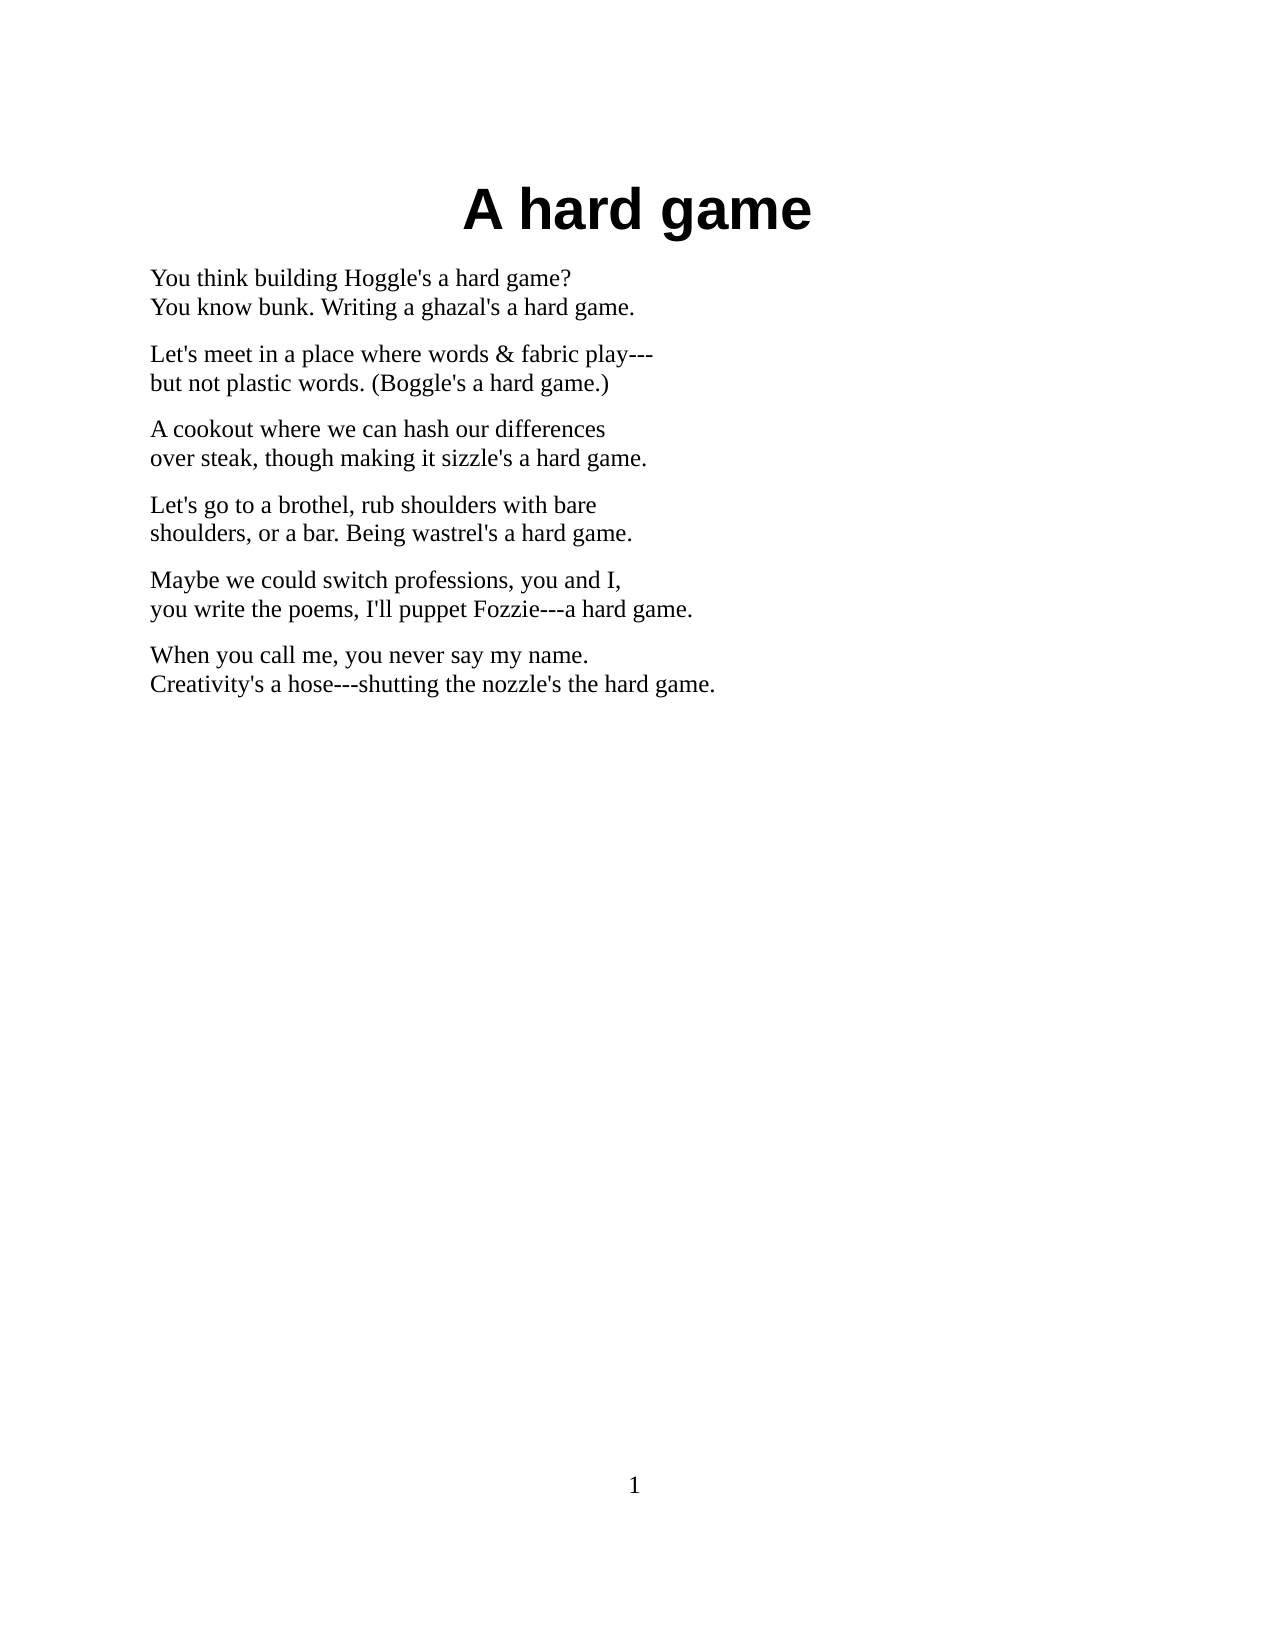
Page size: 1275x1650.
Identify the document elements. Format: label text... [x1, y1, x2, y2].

text Let's go to a brothel, rub shoulders with bare shoulders, or a bar. Being wastrel's a hard game. [150, 490, 1125, 547]
text Let's meet in a place where words & fabric play--- but not plastic words. (Boggle's a hard game.) [150, 339, 1125, 396]
text You think building Hoggle's a hard game? You know bunk. Writing a ghazal's a hard game. [150, 263, 1125, 321]
text Maybe we could switch professions, you and I, you write the poems, I'll puppet Fozzie---a hard game. [150, 565, 1125, 623]
title A hard game [150, 175, 1125, 242]
text A cookout where we can hash our differences over steak, though making it sizzle's a hard game. [150, 414, 1125, 472]
text When you call me, you never say my name. Creativity's a hose---shutting the nozzle's the hard game. [150, 641, 1125, 698]
